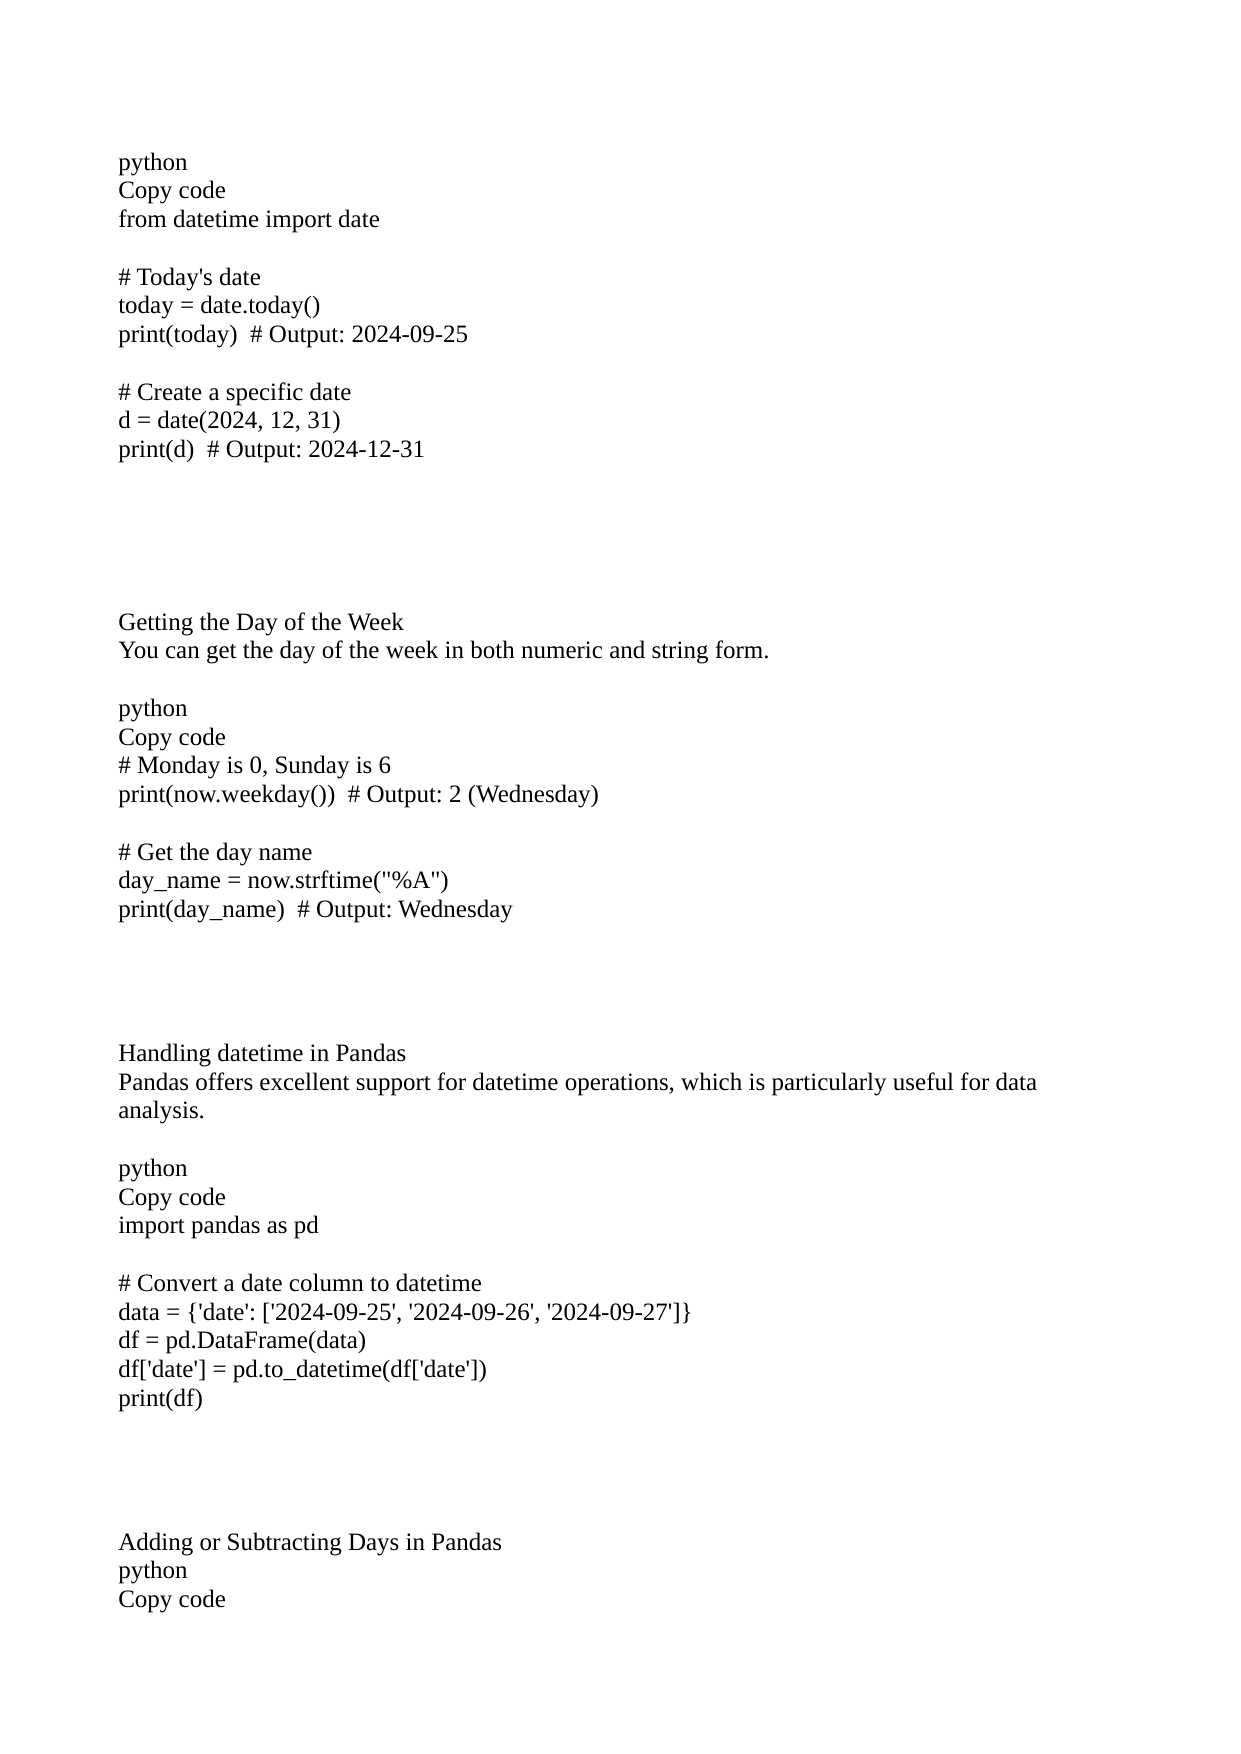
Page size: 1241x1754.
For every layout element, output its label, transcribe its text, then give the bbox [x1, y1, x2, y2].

text python [118, 1556, 1122, 1584]
text df = pd.DataFrame(data) [118, 1326, 1122, 1354]
text Copy code [118, 722, 1122, 751]
text import pandas as pd [118, 1211, 1122, 1239]
text day_name = now.strftime("%A") [118, 866, 1122, 894]
text Copy code [118, 1182, 1122, 1211]
text Handling datetime in Pandas [118, 1038, 1122, 1067]
text today = date.today() [118, 291, 1122, 319]
text Getting the Day of the Week [118, 607, 1122, 636]
text python [118, 693, 1122, 722]
text df['date'] = pd.to_datetime(df['date']) [118, 1354, 1122, 1383]
text You can get the day of the week in both numeric and string form. [118, 636, 1122, 664]
text Adding or Subtracting Days in Pandas [118, 1527, 1122, 1556]
text # Get the day name [118, 837, 1122, 866]
text print(df) [118, 1383, 1122, 1412]
text # Today's date [118, 262, 1122, 291]
text print(day_name) # Output: Wednesday [118, 894, 1122, 923]
text python [118, 1153, 1122, 1182]
text data = {'date': ['2024-09-25', '2024-09-26', '2024-09-27']} [118, 1297, 1122, 1326]
text from datetime import date [118, 204, 1122, 233]
text print(now.weekday()) # Output: 2 (Wednesday) [118, 779, 1122, 808]
text Copy code [118, 176, 1122, 204]
text Pandas offers excellent support for datetime operations, which is particularly useful for data analysis. [118, 1067, 1122, 1124]
text d = date(2024, 12, 31) [118, 406, 1122, 434]
text # Monday is 0, Sunday is 6 [118, 751, 1122, 779]
text Copy code [118, 1584, 1122, 1613]
text # Convert a date column to datetime [118, 1268, 1122, 1297]
text print(today) # Output: 2024-09-25 [118, 319, 1122, 348]
text python [118, 147, 1122, 176]
text print(d) # Output: 2024-12-31 [118, 434, 1122, 463]
text # Create a specific date [118, 377, 1122, 406]
